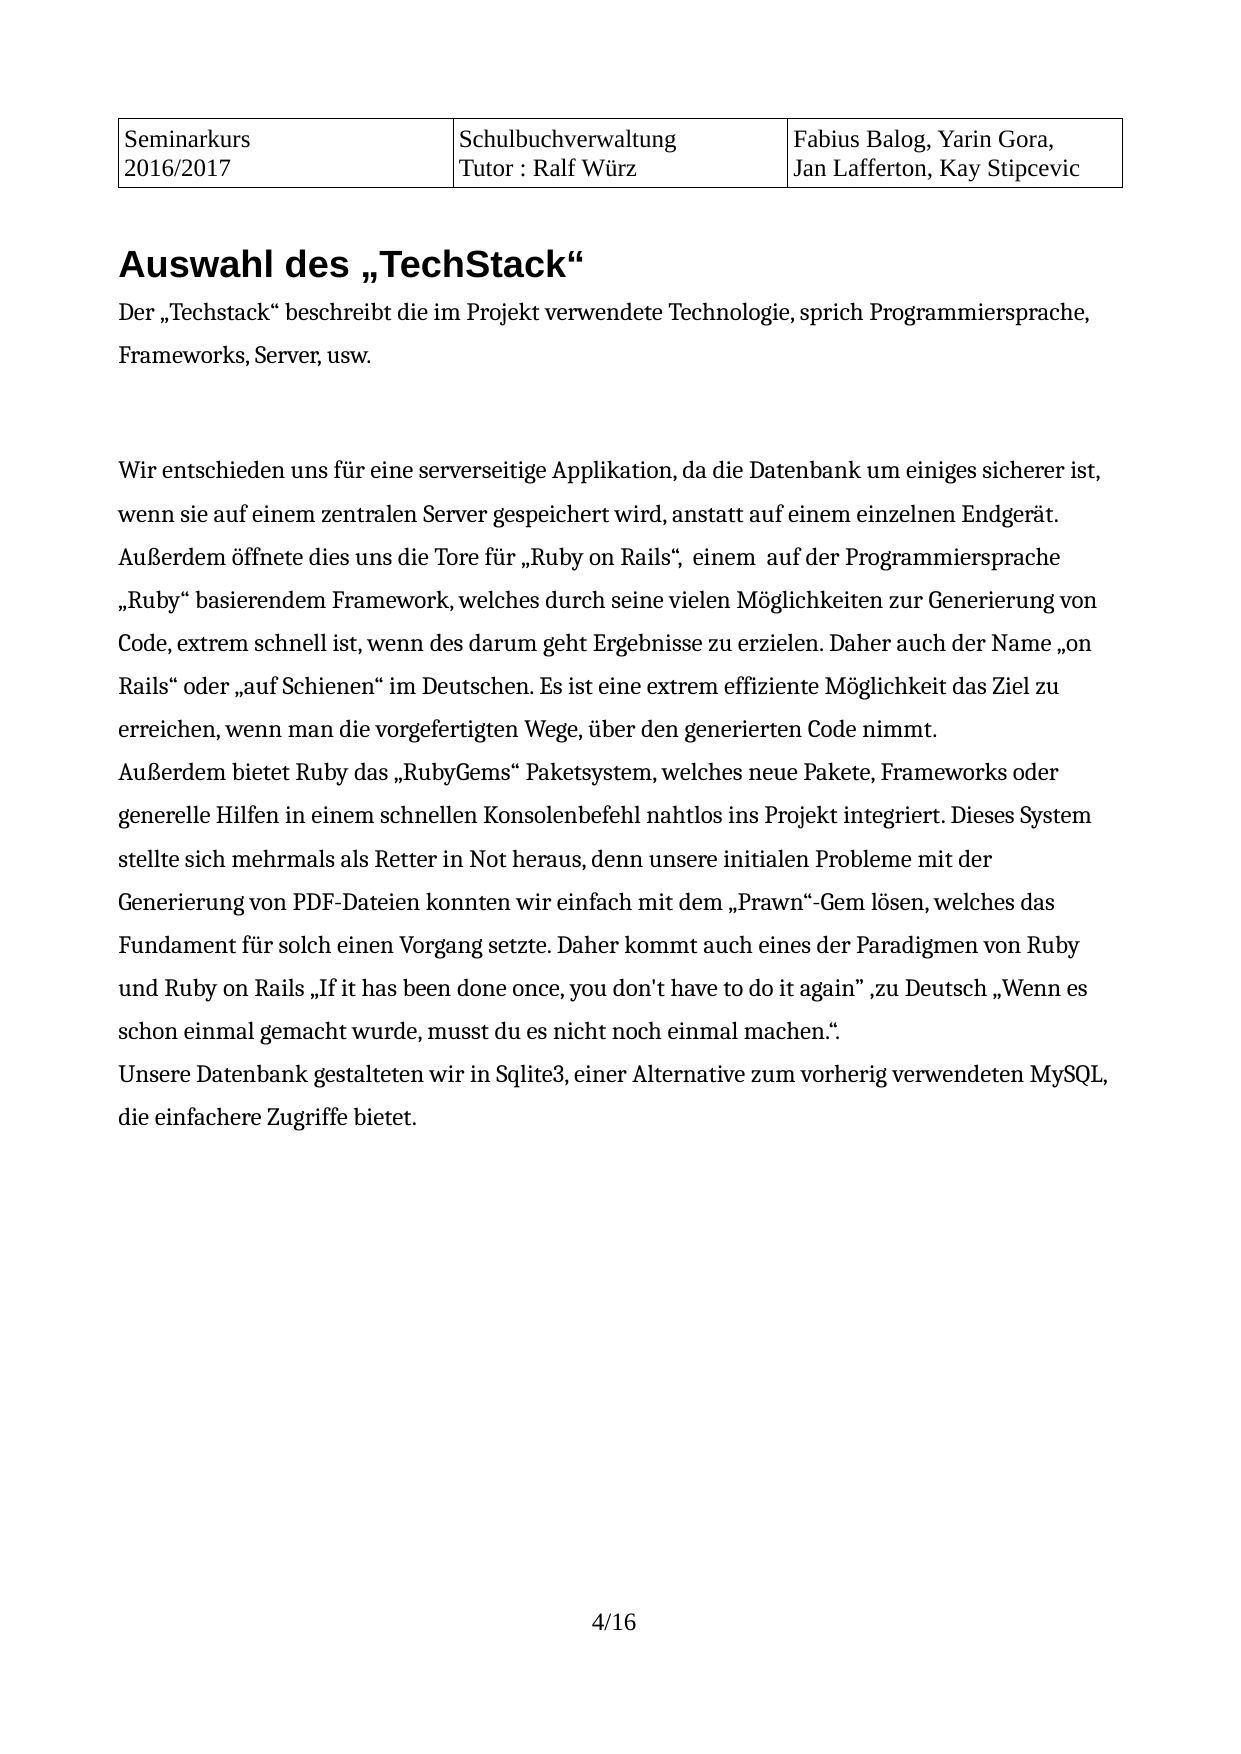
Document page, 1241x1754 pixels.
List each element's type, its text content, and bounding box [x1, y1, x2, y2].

text Unsere Datenbank gestalteten wir in Sqlite3, einer Alternative zum vorherig verwendeten MySQL, die einfachere Zugriffe bietet. [118, 1060, 1122, 1132]
subtitle Auswahl des „TechStack“ [118, 242, 1122, 285]
text Außerdem bietet Ruby das „RubyGems“ Paketsystem, welches neue Pakete, Frameworks oder generelle Hilfen in einem schnellen Konsolenbefehl nahtlos ins Projekt integriert. Dieses System stellte sich mehrmals als Retter in Not heraus, denn unsere initialen Probleme mit der Generierung von PDF-Dateien konnten wir einfach mit dem „Prawn“-Gem lösen, welches das Fundament für solch einen Vorgang setzte. Daher kommt auch eines der Paradigmen von Ruby und Ruby on Rails „If it has been done once, you don't have to do it again” ,zu Deutsch „Wenn es schon einmal gemacht wurde, musst du es nicht noch einmal machen.“. [118, 758, 1122, 1046]
text Der „Techstack“ beschreibt die im Projekt verwendete Technologie, sprich Programmiersprache, Frameworks, Server, usw. [118, 298, 1122, 370]
text Wir entschieden uns für eine serverseitige Applikation, da die Datenbank um einiges sicherer ist, wenn sie auf einem zentralen Server gespeichert wird, anstatt auf einem einzelnen Endgerät. Außerdem öffnete dies uns die Tore für „Ruby on Rails“, einem auf der Programmiersprache „Ruby“ basierendem Framework, welches durch seine vielen Möglichkeiten zur Generierung von Code, extrem schnell ist, wenn des darum geht Ergebnisse zu erzielen. Daher auch der Name „on Rails“ oder „auf Schienen“ im Deutschen. Es ist eine extrem effiziente Möglichkeit das Ziel zu erreichen, wenn man die vorgefertigten Wege, über den generierten Code nimmt. [118, 456, 1122, 744]
